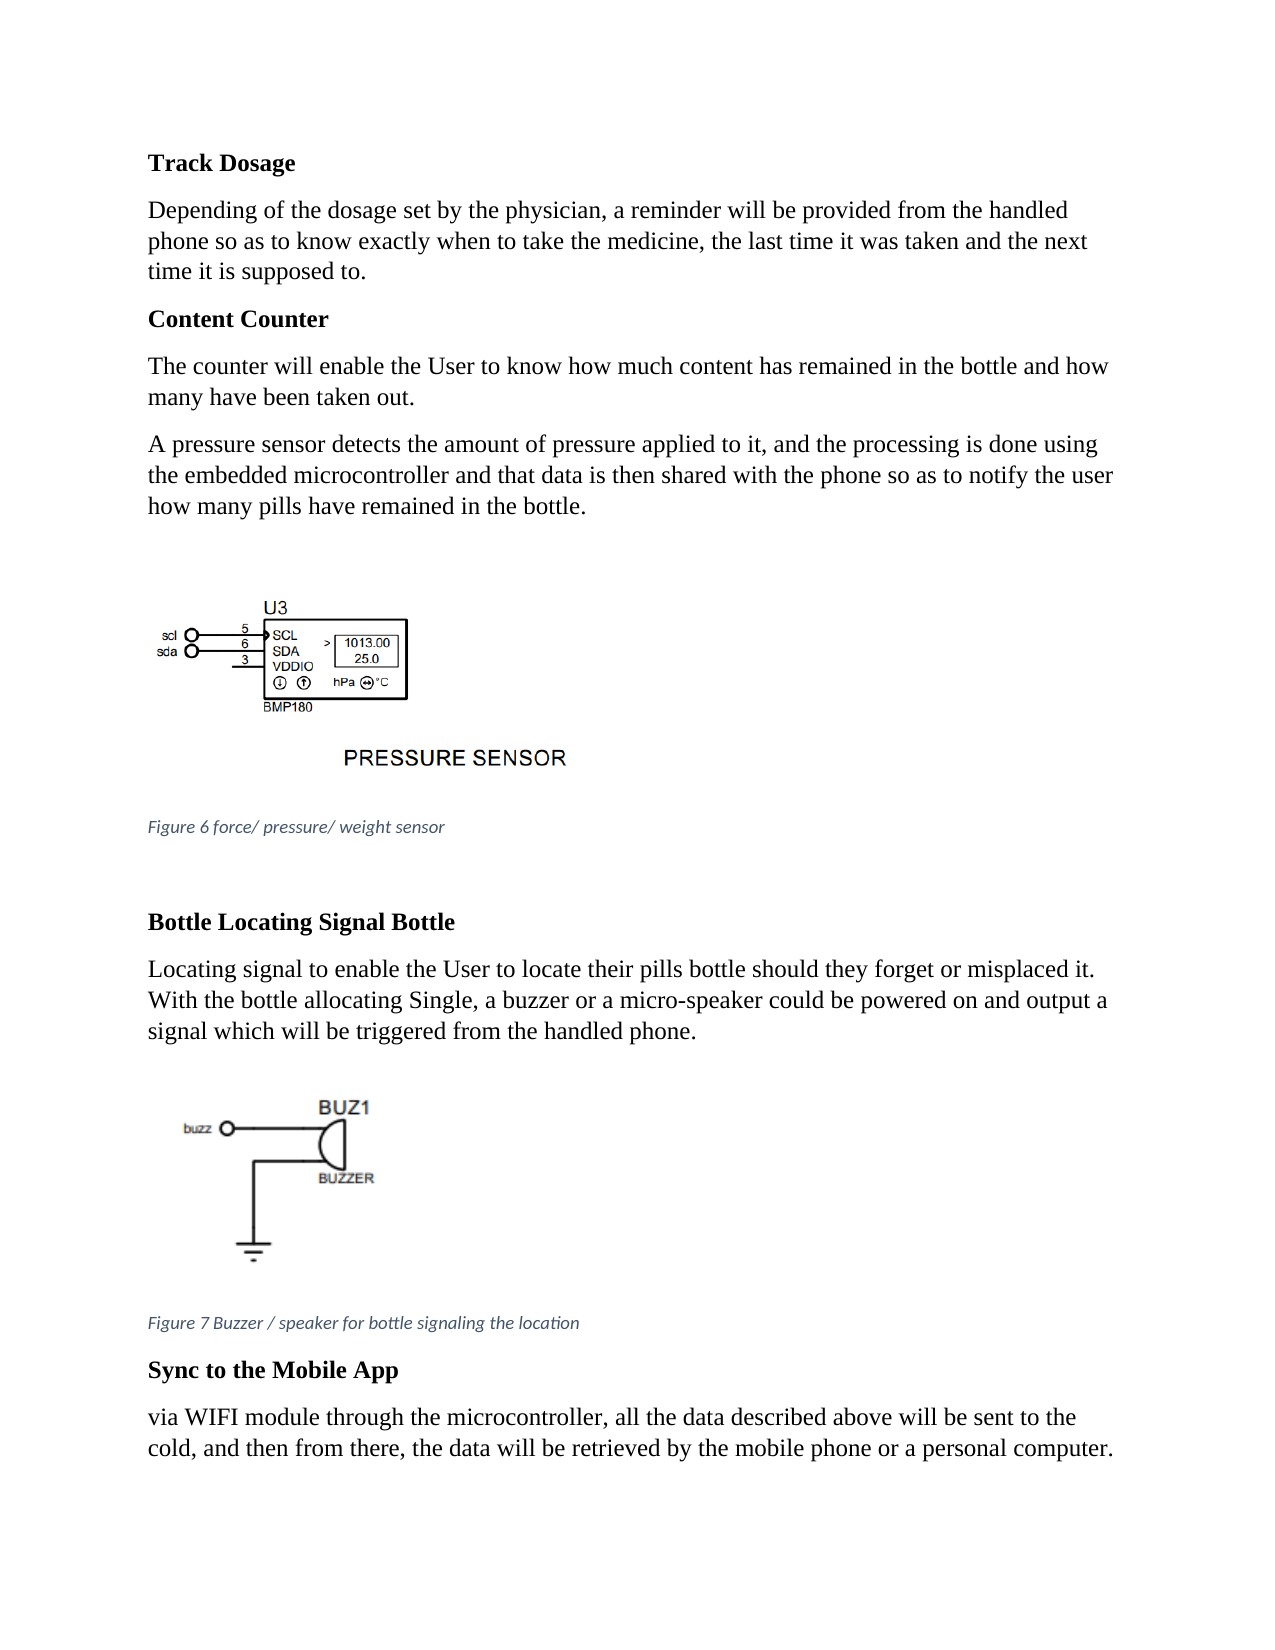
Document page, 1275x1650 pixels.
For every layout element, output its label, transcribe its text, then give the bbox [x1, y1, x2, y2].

text Track Dosage [148, 148, 1127, 176]
text Figure 7 Buzzer / speaker for bottle signaling the location [148, 1311, 1127, 1334]
text Figure 6 force/ pressure/ weight sensor [148, 816, 1127, 839]
text Depending of the dosage set by the physician, a reminder will be provided from the handled phone so as to know exactly when to take the medicine, the last time it was taken and the next time it is supposed to. [148, 195, 1127, 285]
text Content Counter [148, 304, 1127, 333]
text via WIFI module through the microcontroller, all the data described above will be sent to the cold, and then from there, the data will be retrieved by the mobile phone or a personal computer. [148, 1402, 1127, 1462]
text Bottle Locating Signal Bottle [148, 907, 1127, 936]
text A pressure sensor detects the amount of pressure applied to it, and the processing is done using the embedded microcontroller and that data is then shared with the phone so as to notify the user how many pills have remained in the bottle. [148, 429, 1127, 519]
text The counter will enable the User to know how much content has remained in the bottle and how many have been taken out. [148, 351, 1127, 411]
text Locating signal to enable the User to locate their pills bottle should they forget or misplaced it. With the bottle allocating Single, a buzzer or a micro-speaker could be powered on and output a signal which will be triggered from the handled phone. [148, 954, 1127, 1044]
text Sync to the Mobile App [148, 1355, 1127, 1384]
